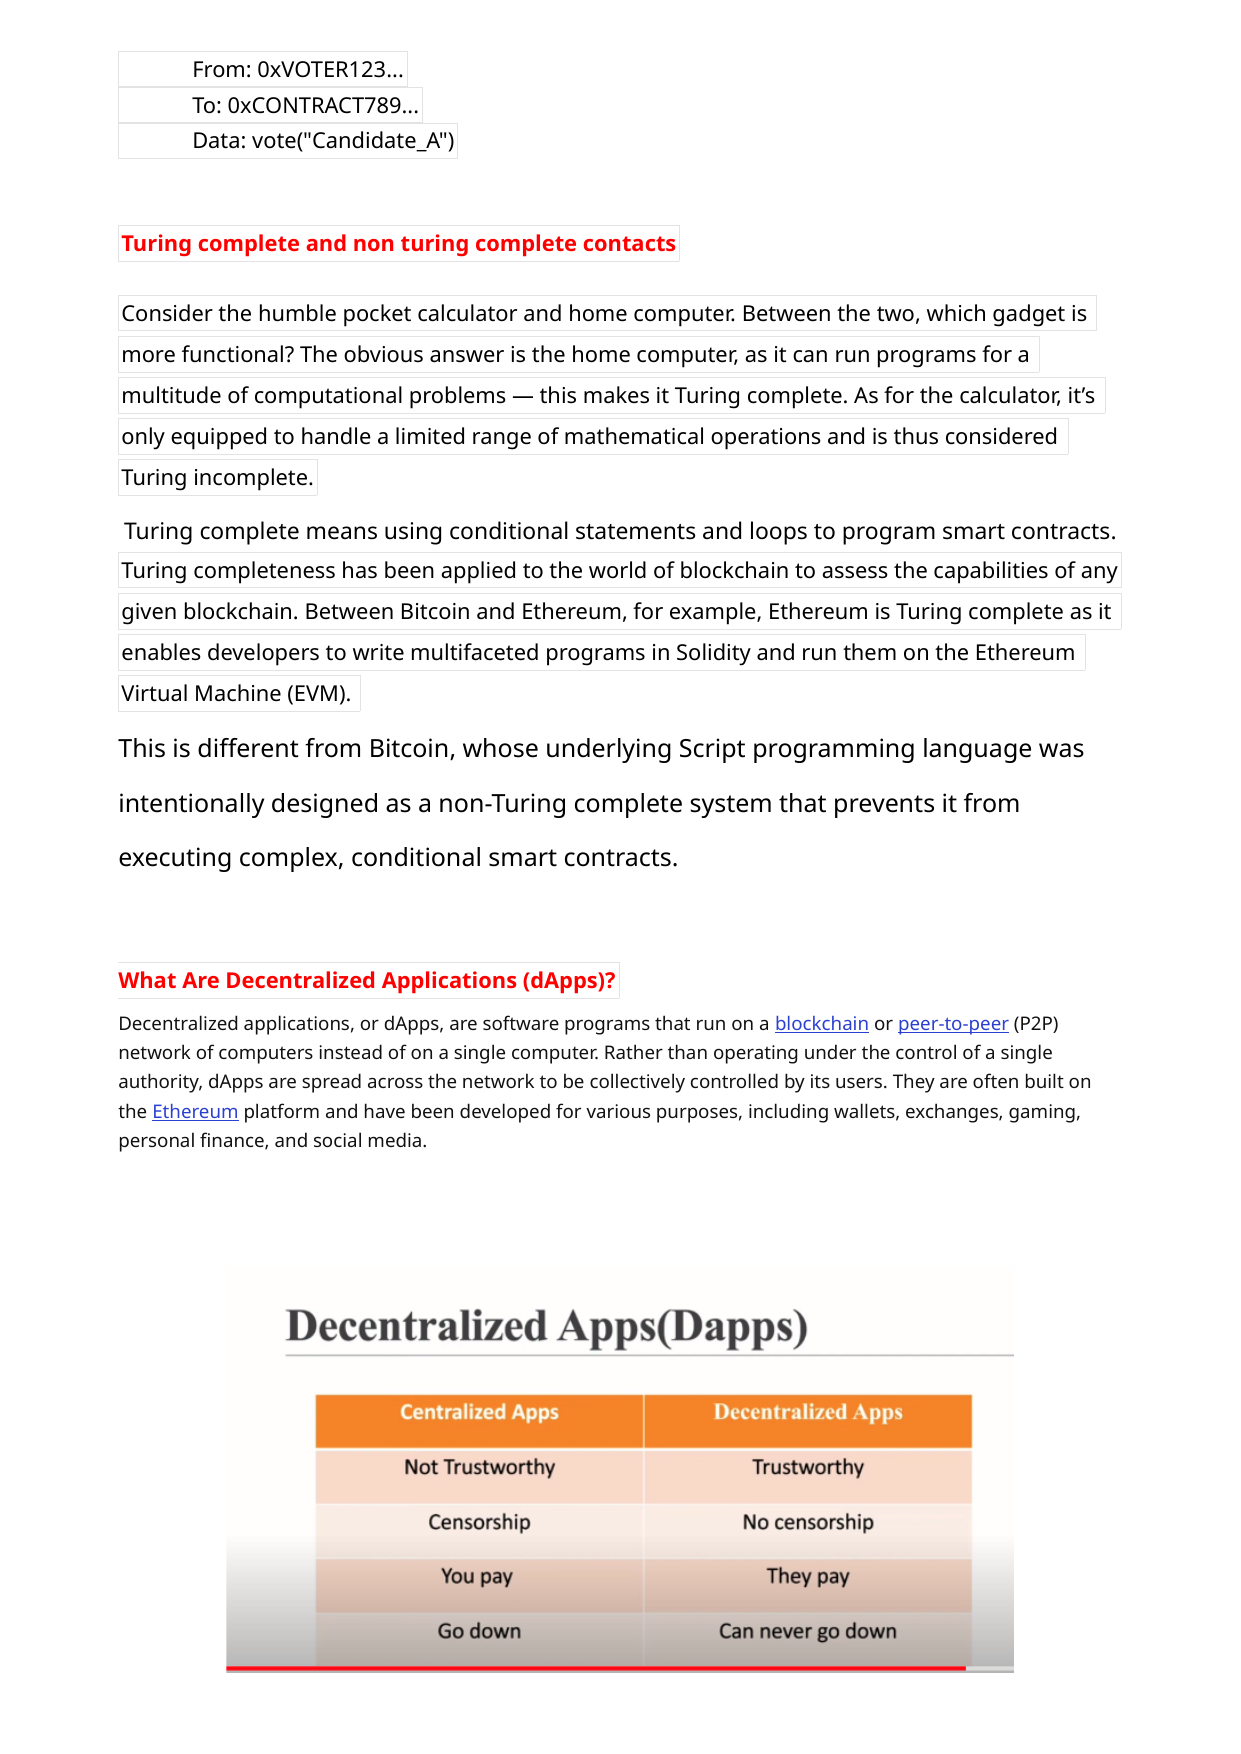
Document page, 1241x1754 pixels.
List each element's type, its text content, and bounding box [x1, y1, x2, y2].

text [458, 122, 1122, 158]
text [423, 87, 1122, 122]
text Turing complete and non turing complete contacts [119, 226, 679, 261]
subtitle What Are Decentralized Applications (dApps)? [118, 963, 619, 998]
text enables developers to write multifaceted programs in Solidity and run them on the Ethereum Virtual Machine (EVM). [118, 630, 1122, 711]
text Consider the humble pocket calculator and home computer. Between the two, which gadget is more functional? The obvious answer is the home computer, as it can run programs for a multitude of computational problems — this makes it Turing complete. As for the calculator, it’s only equipped to handle a limited range of mathematical operations and is thus considered Turing incomplete. [118, 295, 1122, 495]
text Turing completeness has been applied to the world of blockchain to assess the capabilities of any [119, 553, 1121, 587]
text This is different from Bitcoin, whose underlying Script programming language was intentionally designed as a non-Turing complete system that prevents it from executing complex, conditional smart contracts. [118, 731, 1122, 874]
subtitle [620, 962, 1122, 998]
text To: 0xCONTRACT789... [119, 88, 422, 122]
text From: 0xVOTER123... [119, 52, 407, 86]
text Data: vote("Candidate_A") [119, 124, 457, 158]
text Turing complete means using conditional statements and loops to program smart contracts. [118, 515, 1122, 552]
text Decentralized applications, or dApps, are software programs that run on a blockchain or peer-to-peer (P2P) network of computers instead of on a single computer. Rather than operating under the control of a single authority, dApps are spread across the network to be collectively controlled by its users. They are often built on the Ethereum platform and have been developed for various purposes, including wallets, exchanges, gaming, personal finance, and social media. [118, 1010, 1122, 1153]
text given blockchain. Between Bitcoin and Ethereum, for example, Ethereum is Turing complete as it [119, 594, 1121, 629]
text [680, 225, 1122, 261]
text [408, 51, 1122, 87]
picture [226, 1266, 1014, 1673]
